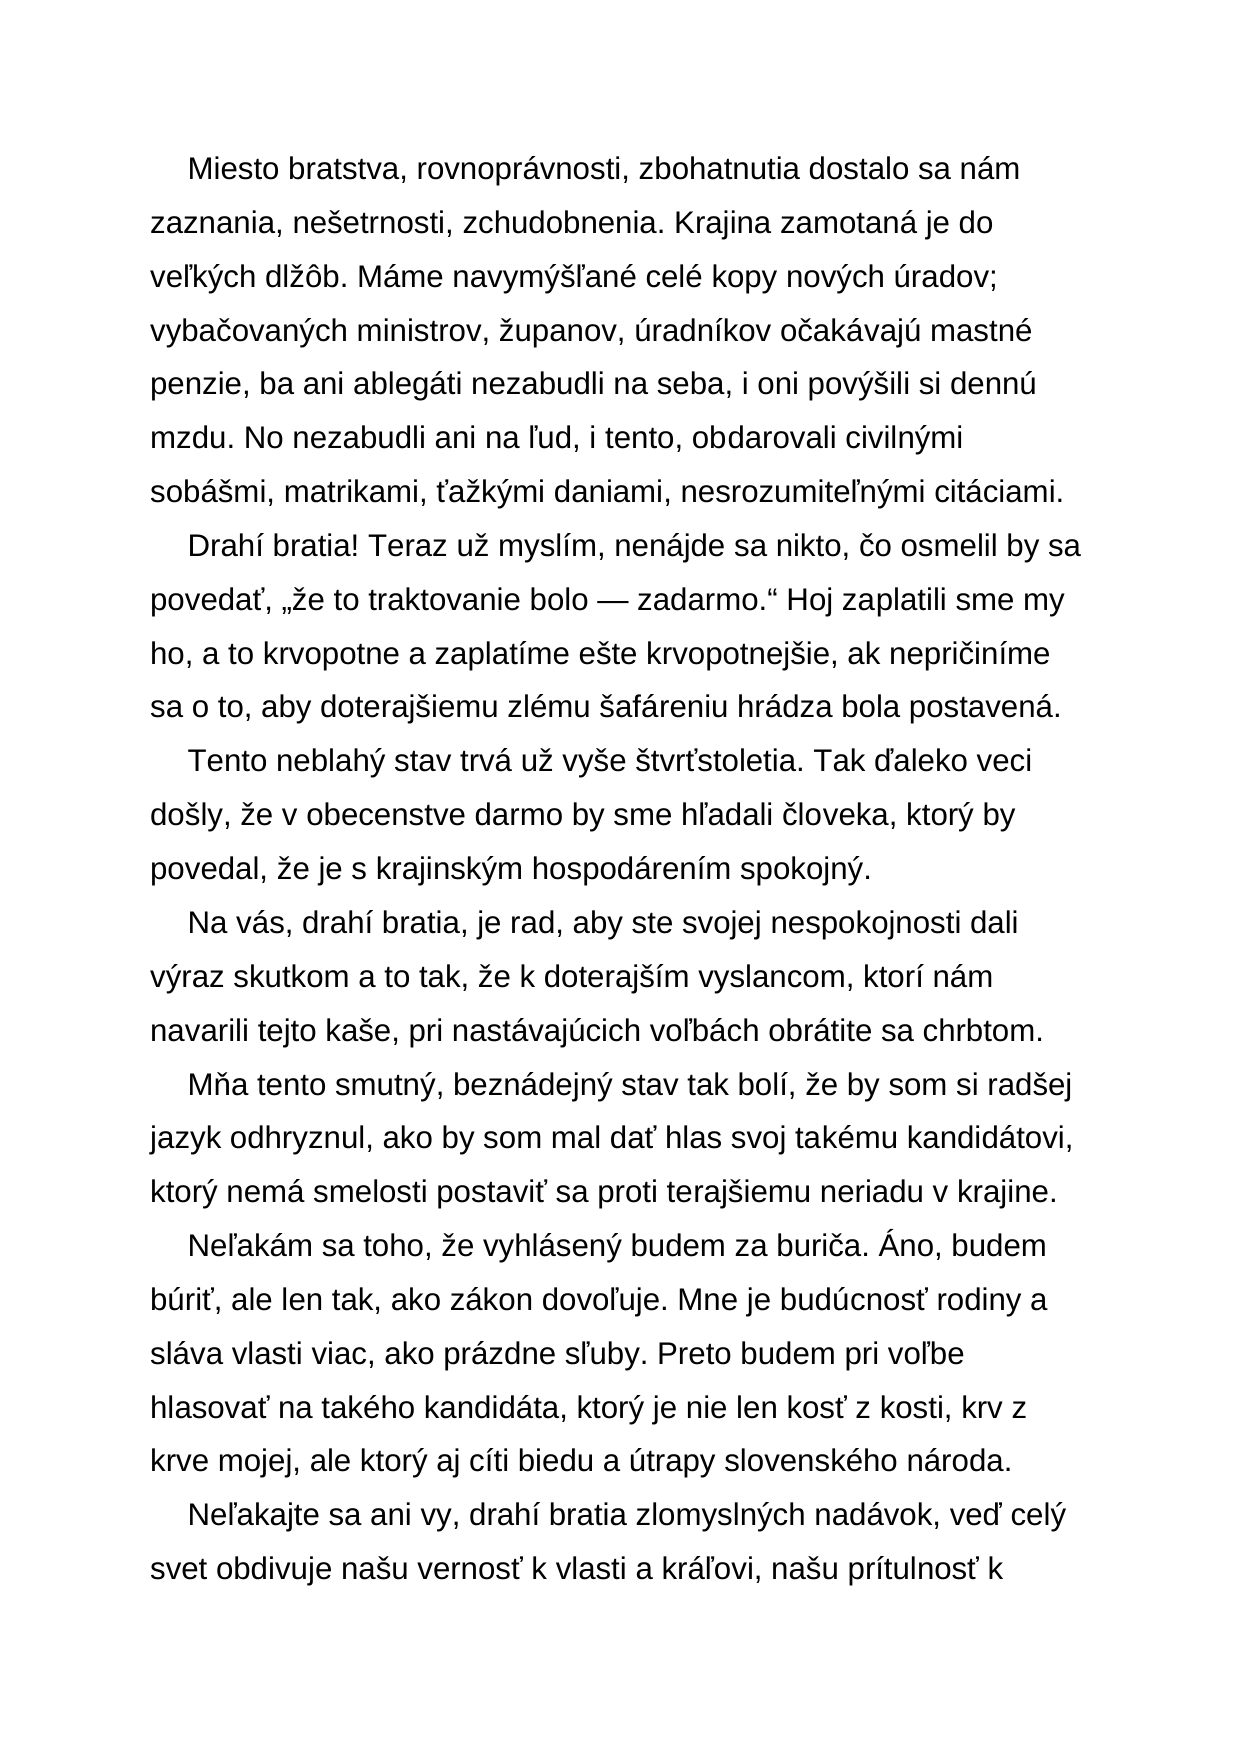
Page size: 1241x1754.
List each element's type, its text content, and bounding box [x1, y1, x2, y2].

text Miesto bratstva, rovnoprávnosti, zbohatnutia dostalo sa nám zaznania, nešetrnosti, zchudobnenia. Krajina zamotaná je do veľkých dlžôb. Máme navymýšľané celé kopy nových úradov; vybačovaných ministrov, županov, úradníkov očaká­vajú mastné penzie, ba ani ablegáti nezabudli na seba, i oni povýšili si dennú mzdu. No nezabudli ani na ľud, i tento, ob­darovali civilnými sobášmi, matrikami, ťažkými daniami, nesrozumiteľnými citáciami. [150, 150, 1091, 509]
text Tento neblahý stav trvá už vyše štvrťstoletia. Tak ďaleko veci došly, že v obecenstve darmo by sme hľadali člo­veka, ktorý by povedal, že je s krajinským hospodárením spokojný. [150, 742, 1091, 886]
text Drahí bratia! Teraz už myslím, nenájde sa nikto, čo osmelil by sa povedať, „že to traktovanie bolo — zadarmo.“ Hoj za­platili sme my ho, a to krvopotne a zaplatíme ešte krvopotnejšie, ak nepričiníme sa o to, aby doterajšiemu zlému šafá­reniu hrádza bola postavená. [150, 527, 1091, 724]
text Na vás, drahí bratia, je rad, aby ste svojej nespokojnosti dali výraz skutkom a to tak, že k doterajším vyslancom, ktorí nám navarili tejto kaše, pri nastávajúcich voľbách obrátite sa chrbtom. [150, 904, 1091, 1048]
text Mňa tento smutný, beznádejný stav tak bolí, že by som si radšej jazyk odhryznul, ako by som mal dať hlas svoj ta­kému kandidátovi, ktorý nemá smelosti postaviť sa proti te­rajšiemu neriadu v krajine. [150, 1066, 1091, 1209]
text Neľakám sa toho, že vyhlásený budem za buriča. Áno, budem búriť, ale len tak, ako zákon dovoľuje. Mne je budú­cnosť rodiny a sláva vlasti viac, ako prázdne sľuby. Preto budem pri voľbe hlasovať na takého kandidáta, ktorý je nie len kosť z kosti, krv z krve mojej, ale ktorý aj cíti biedu a útrapy slovenského národa. [150, 1227, 1091, 1478]
text Neľakajte sa ani vy, drahí bratia zlomyslných nadávok, veď celý svet obdivuje našu vernosť k vlasti a kráľovi, našu prítulnosť k [150, 1496, 1091, 1586]
